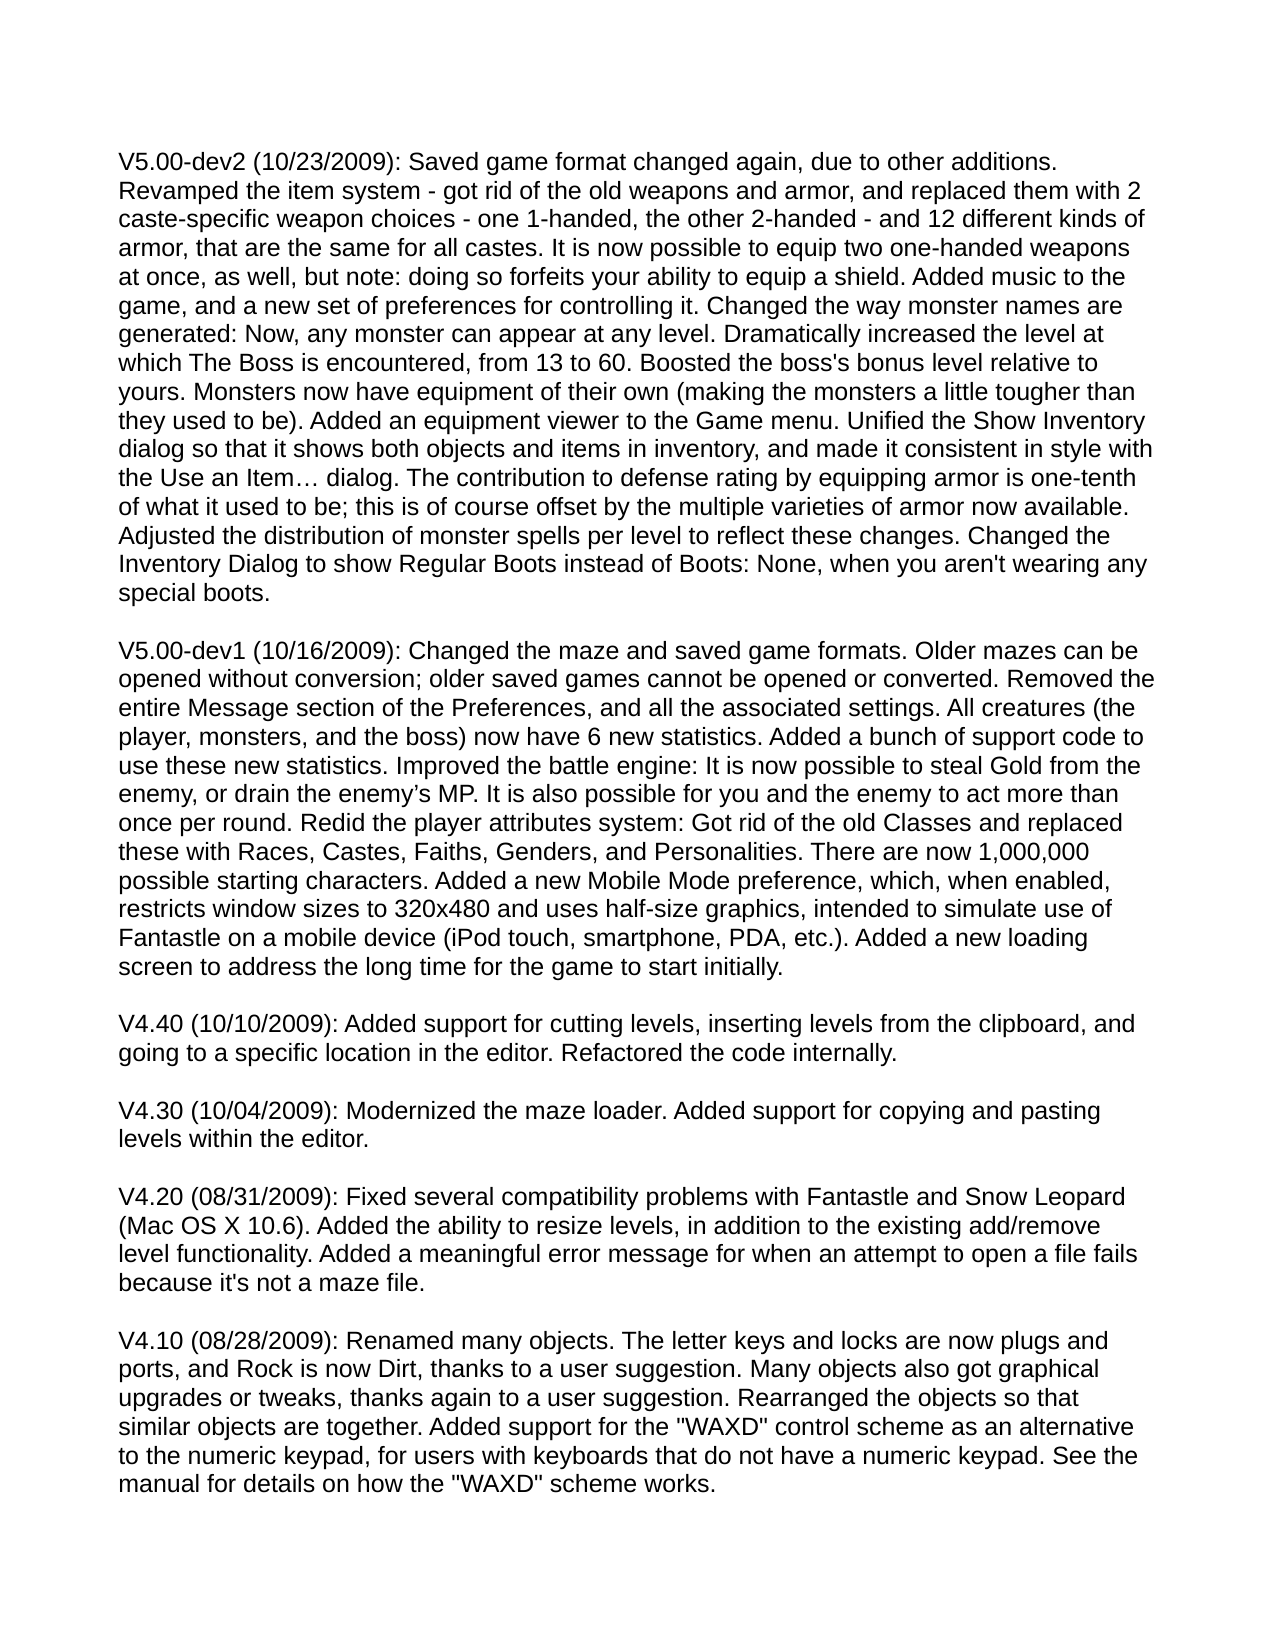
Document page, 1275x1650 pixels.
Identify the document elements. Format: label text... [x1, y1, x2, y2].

text V4.10 (08/28/2009): Renamed many objects. The letter keys and locks are now plugs and ports, and Rock is now Dirt, thanks to a user suggestion. Many objects also got graphical upgrades or tweaks, thanks again to a user suggestion. Rearranged the objects so that similar objects are together. Added support for the "WAXD" control scheme as an alternative to the numeric keypad, for users with keyboards that do not have a numeric keypad. See the manual for details on how the "WAXD" scheme works. [118, 1326, 1157, 1498]
text V4.40 (10/10/2009): Added support for cutting levels, inserting levels from the clipboard, and going to a specific location in the editor. Refactored the code internally. [118, 1009, 1157, 1067]
text V4.30 (10/04/2009): Modernized the maze loader. Added support for copying and pasting levels within the editor. [118, 1096, 1157, 1153]
text V5.00-dev1 (10/16/2009): Changed the maze and saved game formats. Older mazes can be opened without conversion; older saved games cannot be opened or converted. Removed the entire Message section of the Preferences, and all the associated settings. All creatures (the player, monsters, and the boss) now have 6 new statistics. Added a bunch of support code to use these new statistics. Improved the battle engine: It is now possible to steal Gold from the enemy, or drain the enemy’s MP. It is also possible for you and the enemy to act more than once per round. Redid the player attributes system: Got rid of the old Classes and replaced these with Races, Castes, Faiths, Genders, and Personalities. There are now 1,000,000 possible starting characters. Added a new Mobile Mode preference, which, when enabled, restricts window sizes to 320x480 and uses half-size graphics, intended to simulate use of Fantastle on a mobile device (iPod touch, smartphone, PDA, etc.). Added a new loading screen to address the long time for the game to start initially. [118, 636, 1157, 981]
text V4.20 (08/31/2009): Fixed several compatibility problems with Fantastle and Snow Leopard (Mac OS X 10.6). Added the ability to resize levels, in addition to the existing add/remove level functionality. Added a meaningful error message for when an attempt to open a file fails because it's not a maze file. [118, 1182, 1157, 1297]
text V5.00-dev2 (10/23/2009): Saved game format changed again, due to other additions. Revamped the item system - got rid of the old weapons and armor, and replaced them with 2 caste-specific weapon choices - one 1-handed, the other 2-handed - and 12 different kinds of armor, that are the same for all castes. It is now possible to equip two one-handed weapons at once, as well, but note: doing so forfeits your ability to equip a shield. Added music to the game, and a new set of preferences for controlling it. Changed the way monster names are generated: Now, any monster can appear at any level. Dramatically increased the level at which The Boss is encountered, from 13 to 60. Boosted the boss's bonus level relative to yours. Monsters now have equipment of their own (making the monsters a little tougher than they used to be). Added an equipment viewer to the Game menu. Unified the Show Inventory dialog so that it shows both objects and items in inventory, and made it consistent in style with the Use an Item… dialog. The contribution to defense rating by equipping armor is one-tenth of what it used to be; this is of course offset by the multiple varieties of armor now available. Adjusted the distribution of monster spells per level to reflect these changes. Changed the Inventory Dialog to show Regular Boots instead of Boots: None, when you aren't wearing any special boots. [118, 147, 1157, 607]
